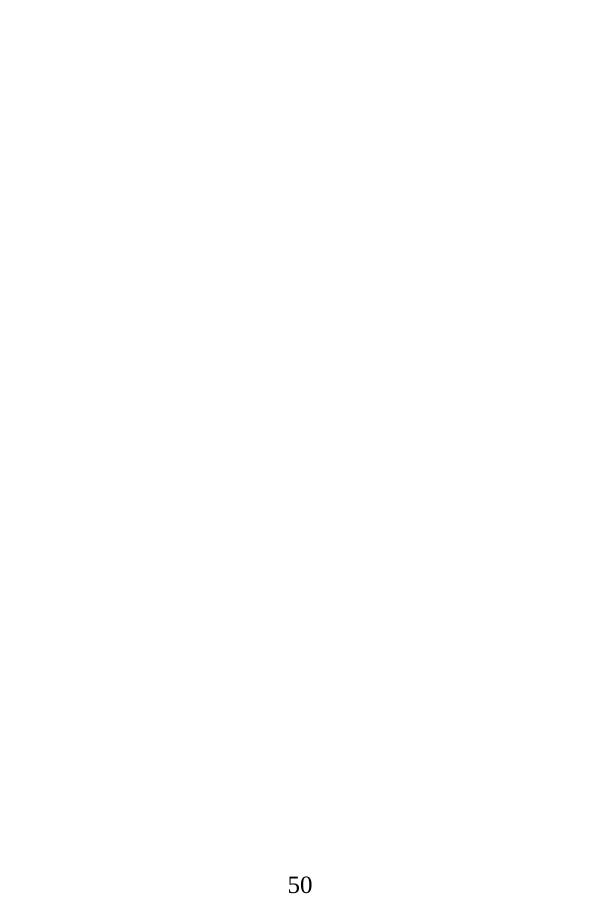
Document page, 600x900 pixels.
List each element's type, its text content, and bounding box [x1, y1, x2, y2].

text I woke at 7 feeling lonely and depressed. I slept til noon, dreaming of things I need to move to Scott's house. He had said today was a good day for that, but did not respond when I asked about noon. [37, 83, 562, 174]
text I reluctantly made a coffee, started responding to texts from the day before, got back into bed and wrote in my journal. [37, 174, 562, 242]
text We ended up walking up to the venue at the same time, ordering food, waiting outside. We had a awkward interaction with some guy, and when he walked away, she said: [37, 651, 562, 741]
text “He broke my friend’s heart. He brought up some stuff in her that she needed to work on, and maybe anyone would have, but he was uniquely suited.” [37, 741, 562, 809]
text I texted Hannah asking if we could throw the frisbee some time and she said that would be nice and that she would come to the Honeycutters Greagle show, so I finally felt like eating and bathing. [37, 560, 562, 651]
text V.XI [37, 37, 562, 60]
text Today marks 10 weeks of no drinking. I wish I felt more accomplished. I at least have the insight of knowing I would have gotten wasted last night and blamed my low feelings on the alcohol. [37, 264, 562, 355]
text “Yeah, that seems to be who we’re attracted to.” [37, 809, 562, 832]
text I am loosening my grip on things but it is very painful. I guess I am grateful no one has to watch me be this miserable. I would probably lie to them about how I am feeling and what I did all day — at least two years ago. I told Scott I would just bring stuff on Sunday and went up to the Brew Pump, where I got surrounded by the aggressively boring conversation of Travis, case, Brian and not-boring-but-oddly-softspoken Grant. [37, 355, 562, 560]
